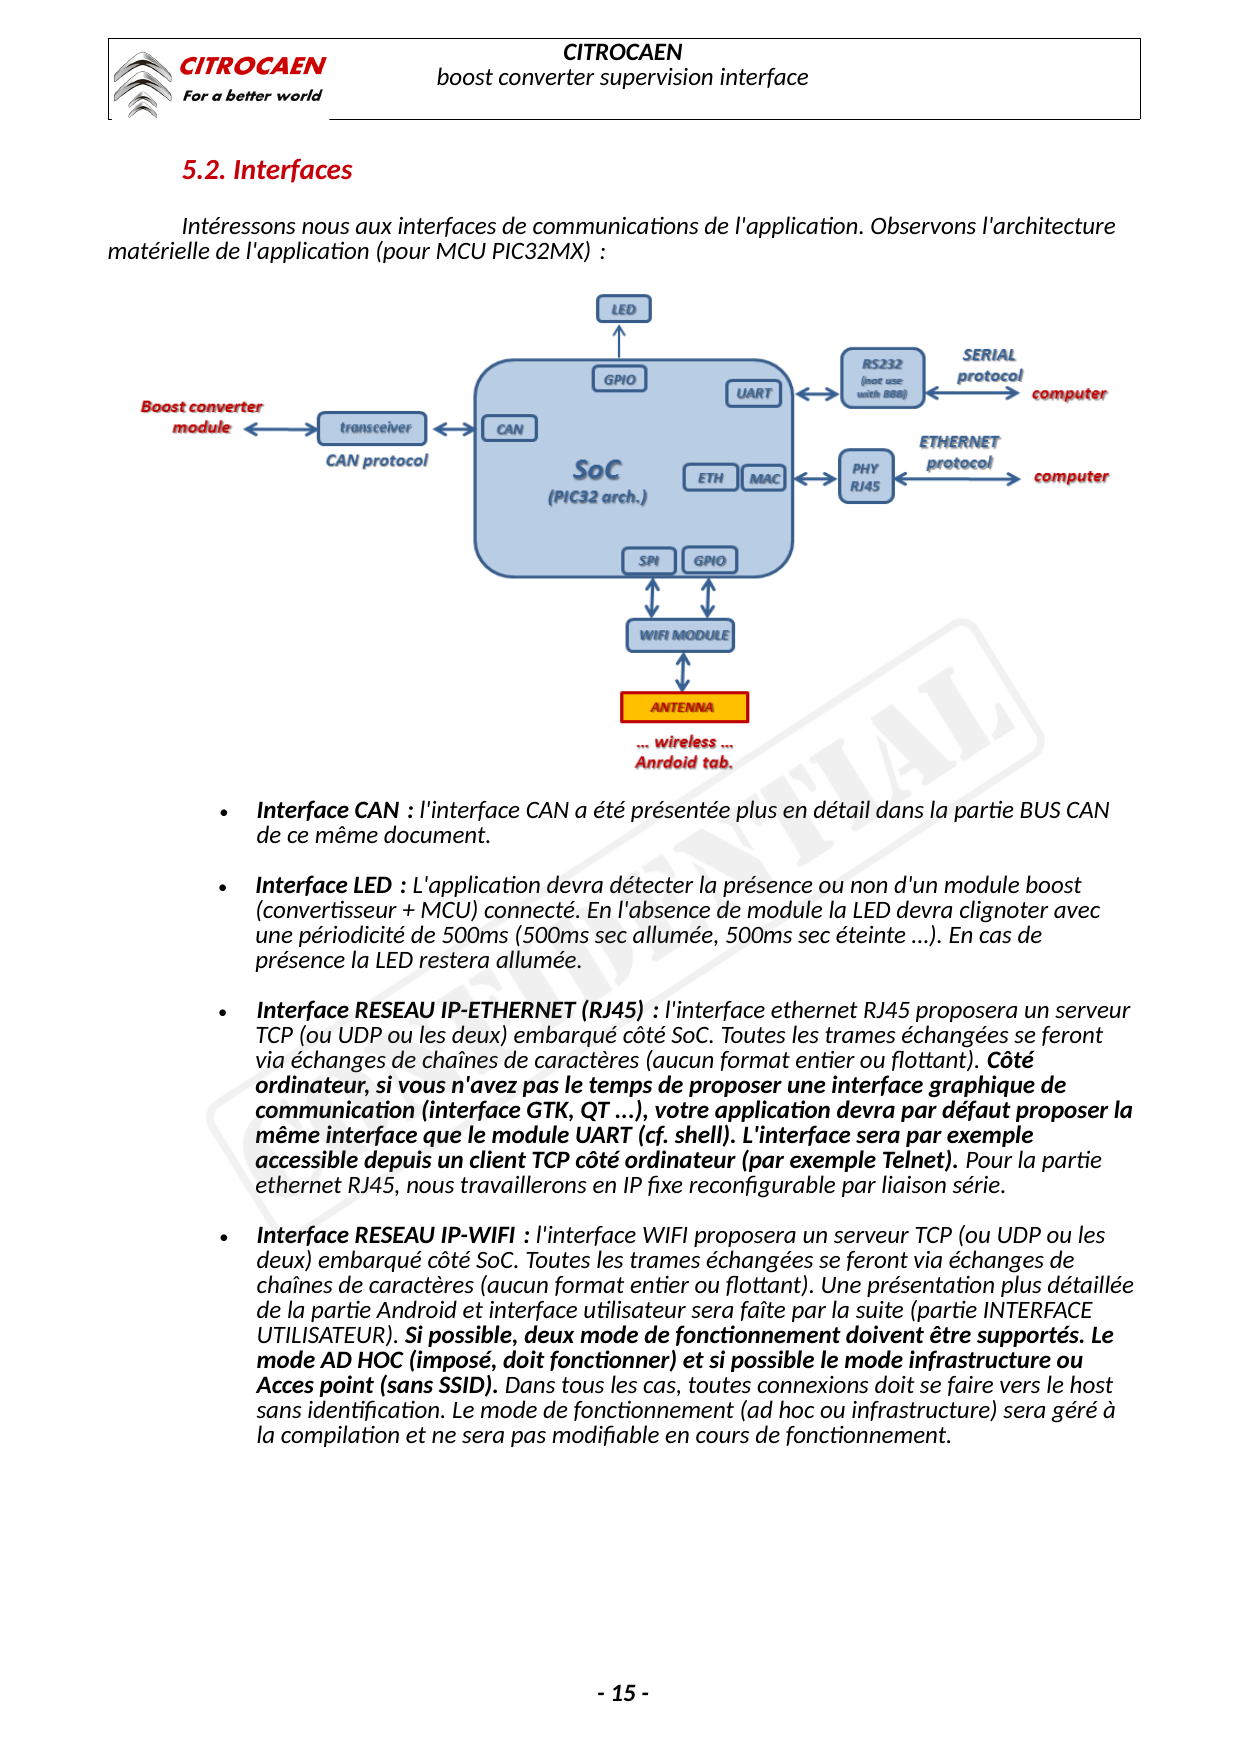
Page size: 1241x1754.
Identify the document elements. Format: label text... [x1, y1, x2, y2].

text Intéressons nous aux interfaces de communications de l'application. Observons l'architecture matérielle de l'application (pour MCU PIC32MX) : [107, 216, 1140, 266]
list Interface RESEAU IP-WIFI : l'interface WIFI proposera un serveur TCP (ou UDP ou les deux) embarqué côté SoC. Toutes les trames échangées se feront via échanges de chaînes de caractères (aucun format entier ou flottant). Une présentation plus détaillée de la partie Android et interface utilisateur sera faîte par la suite (partie INTERFACE UTILISATEUR). Si possible, deux mode de fonctionnement doivent être supportés. Le mode AD HOC (imposé, doit fonctionner) et si possible le mode infrastructure ou Acces point (sans SSID). Dans tous les cas, toutes connexions doit se faire vers le host sans identification. Le mode de fonctionnement (ad hoc ou infrastructure) sera géré à la compilation et ne sera pas modifiable en cours de fonctionnement. [219, 1374, 1140, 1450]
picture [111, 49, 330, 120]
picture [134, 291, 1113, 776]
text 5.2. Interfaces [181, 158, 1140, 187]
